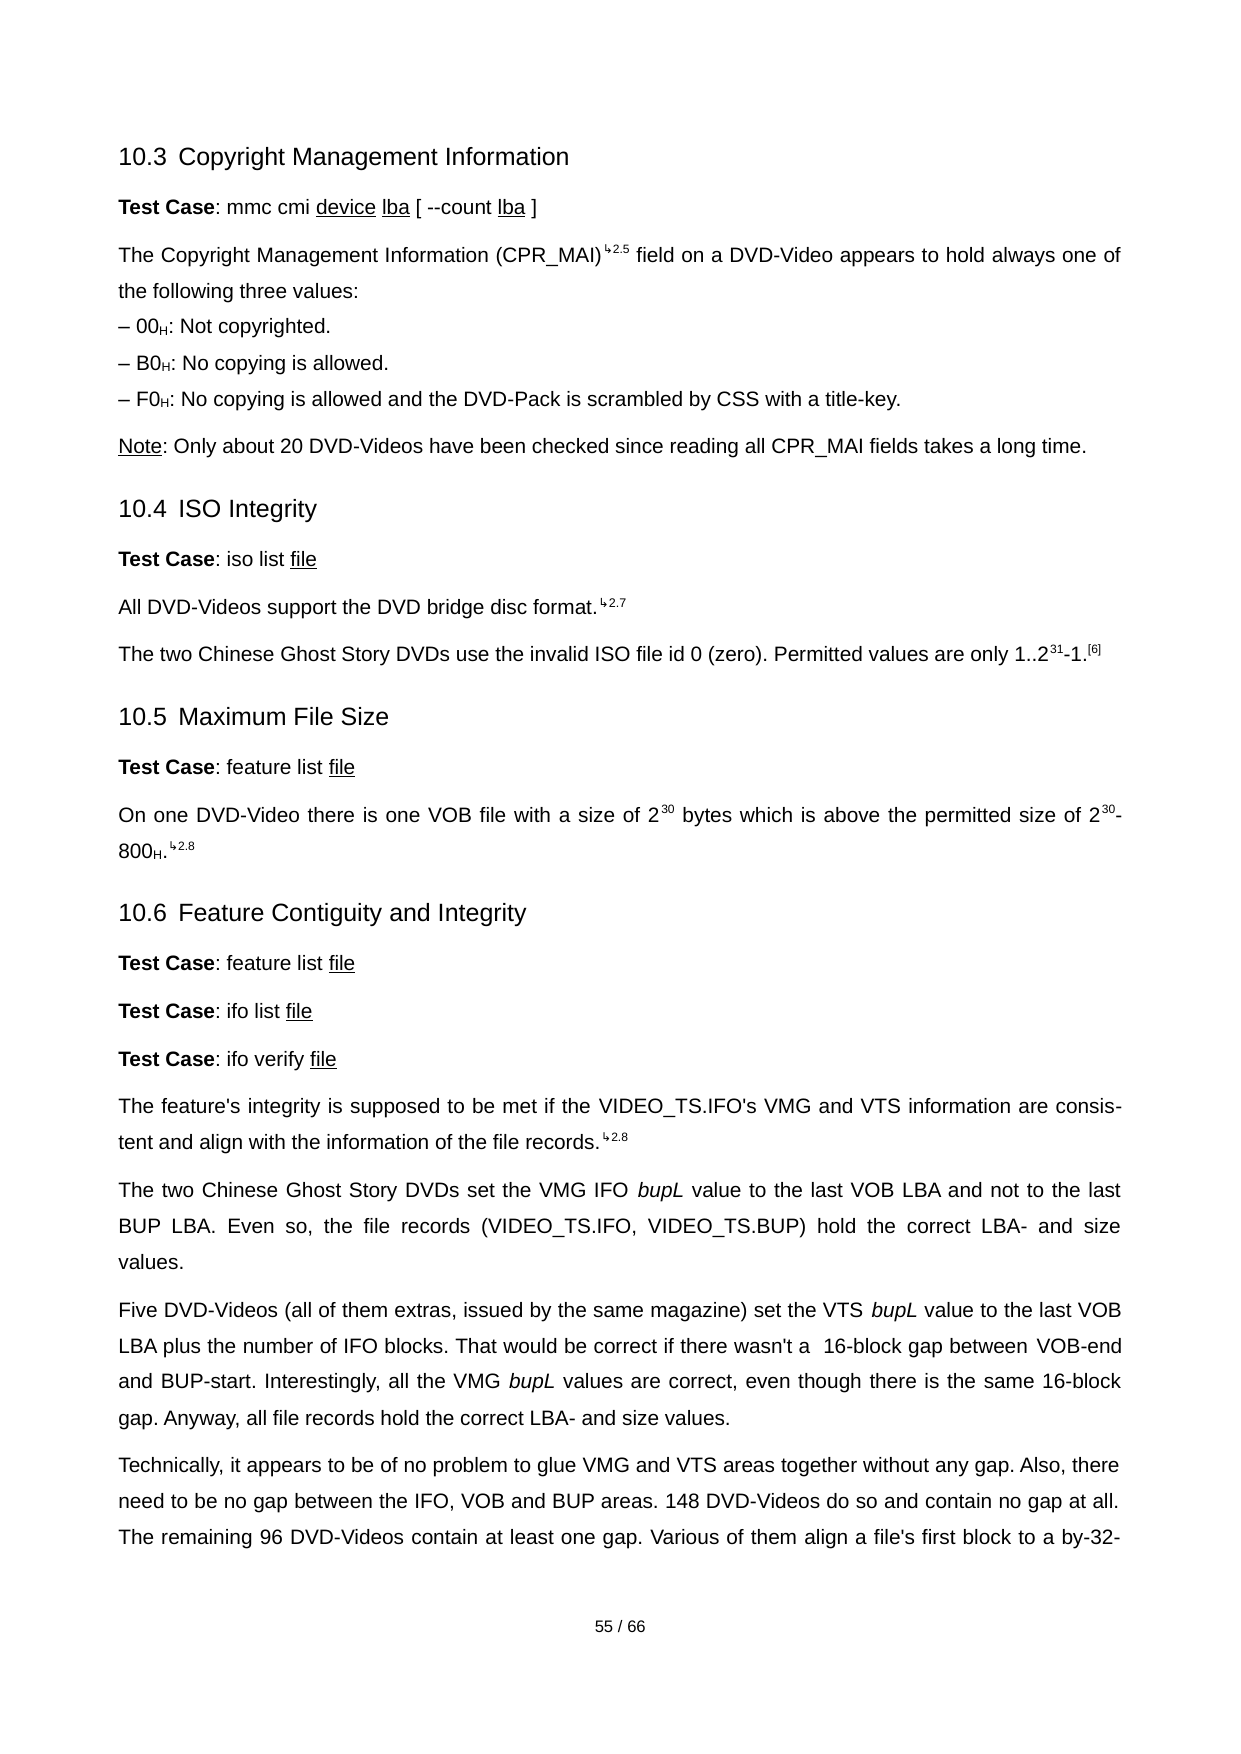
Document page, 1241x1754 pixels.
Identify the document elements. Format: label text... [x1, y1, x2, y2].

list B0H: No copying is allowed. [118, 350, 1122, 374]
text Test Case: ifo list file [118, 999, 1122, 1023]
text Test Case: iso list file [118, 547, 1122, 571]
subtitle Maximum File Size [118, 702, 1122, 731]
text Test Case: feature list file [118, 951, 1122, 975]
text The feature's integrity is supposed to be met if the VIDEO_TS.IFO's VMG and VTS information are consis­tent and align with the information of the file records.↳2.8 [118, 1094, 1122, 1154]
text Test Case: mmc cmi device lba [ --count lba ] [118, 195, 1122, 219]
list 00H: Not copyrighted. [118, 314, 1122, 338]
text The two Chinese Ghost Story DVDs set the VMG IFO bupL value to the last VOB LBA and not to the last BUP LBA. Even so, the file records (VIDEO_TS.IFO, VIDEO_TS.BUP) hold the correct LBA- and size values. [118, 1178, 1122, 1274]
text The two Chinese Ghost Story DVDs use the invalid ISO file id 0 (zero). Permitted values are only 1..231-1.[6] [118, 642, 1122, 666]
text Test Case: feature list file [118, 755, 1122, 779]
text Note: Only about 20 DVD-Videos have been checked since reading all CPR_MAI fields takes a long time. [118, 434, 1122, 458]
text Five DVD-Videos (all of them extras, issued by the same magazine) set the VTS bupL value to the last VOB LBA plus the number of IFO blocks. That would be correct if there wasn't a 16-block gap between VOB-end and BUP-start. Interestingly, all the VMG bupL values are correct, even though there is the same 16-block gap. Anyway, all file records hold the correct LBA- and size values. [118, 1297, 1122, 1429]
text The Copyright Management Information (CPR_MAI)↳2.5 field on a DVD-Video appears to hold always one of the following three values: [118, 242, 1122, 302]
text On one DVD-Video there is one VOB file with a size of 230 bytes which is above the permitted size of 230-800H.↳2.8 [118, 803, 1122, 862]
text Technically, it appears to be of no problem to glue VMG and VTS areas together without any gap. Also, there need to be no gap between the IFO, VOB and BUP areas. 148 DVD-Videos do so and contain no gap at all. The remaining 96 DVD-Videos contain at least one gap. Various of them align a file's first block to a by-32- [118, 1453, 1122, 1549]
list F0H: No copying is allowed and the DVD-Pack is scrambled by CSS with a title-key. [118, 386, 1122, 411]
subtitle ISO Integrity [118, 494, 1122, 523]
text All DVD-Videos support the DVD bridge disc format.↳2.7 [118, 594, 1122, 618]
text Test Case: ifo verify file [118, 1047, 1122, 1071]
subtitle Feature Contiguity and Integrity [118, 898, 1122, 927]
subtitle Copyright Management Information [118, 142, 1122, 171]
